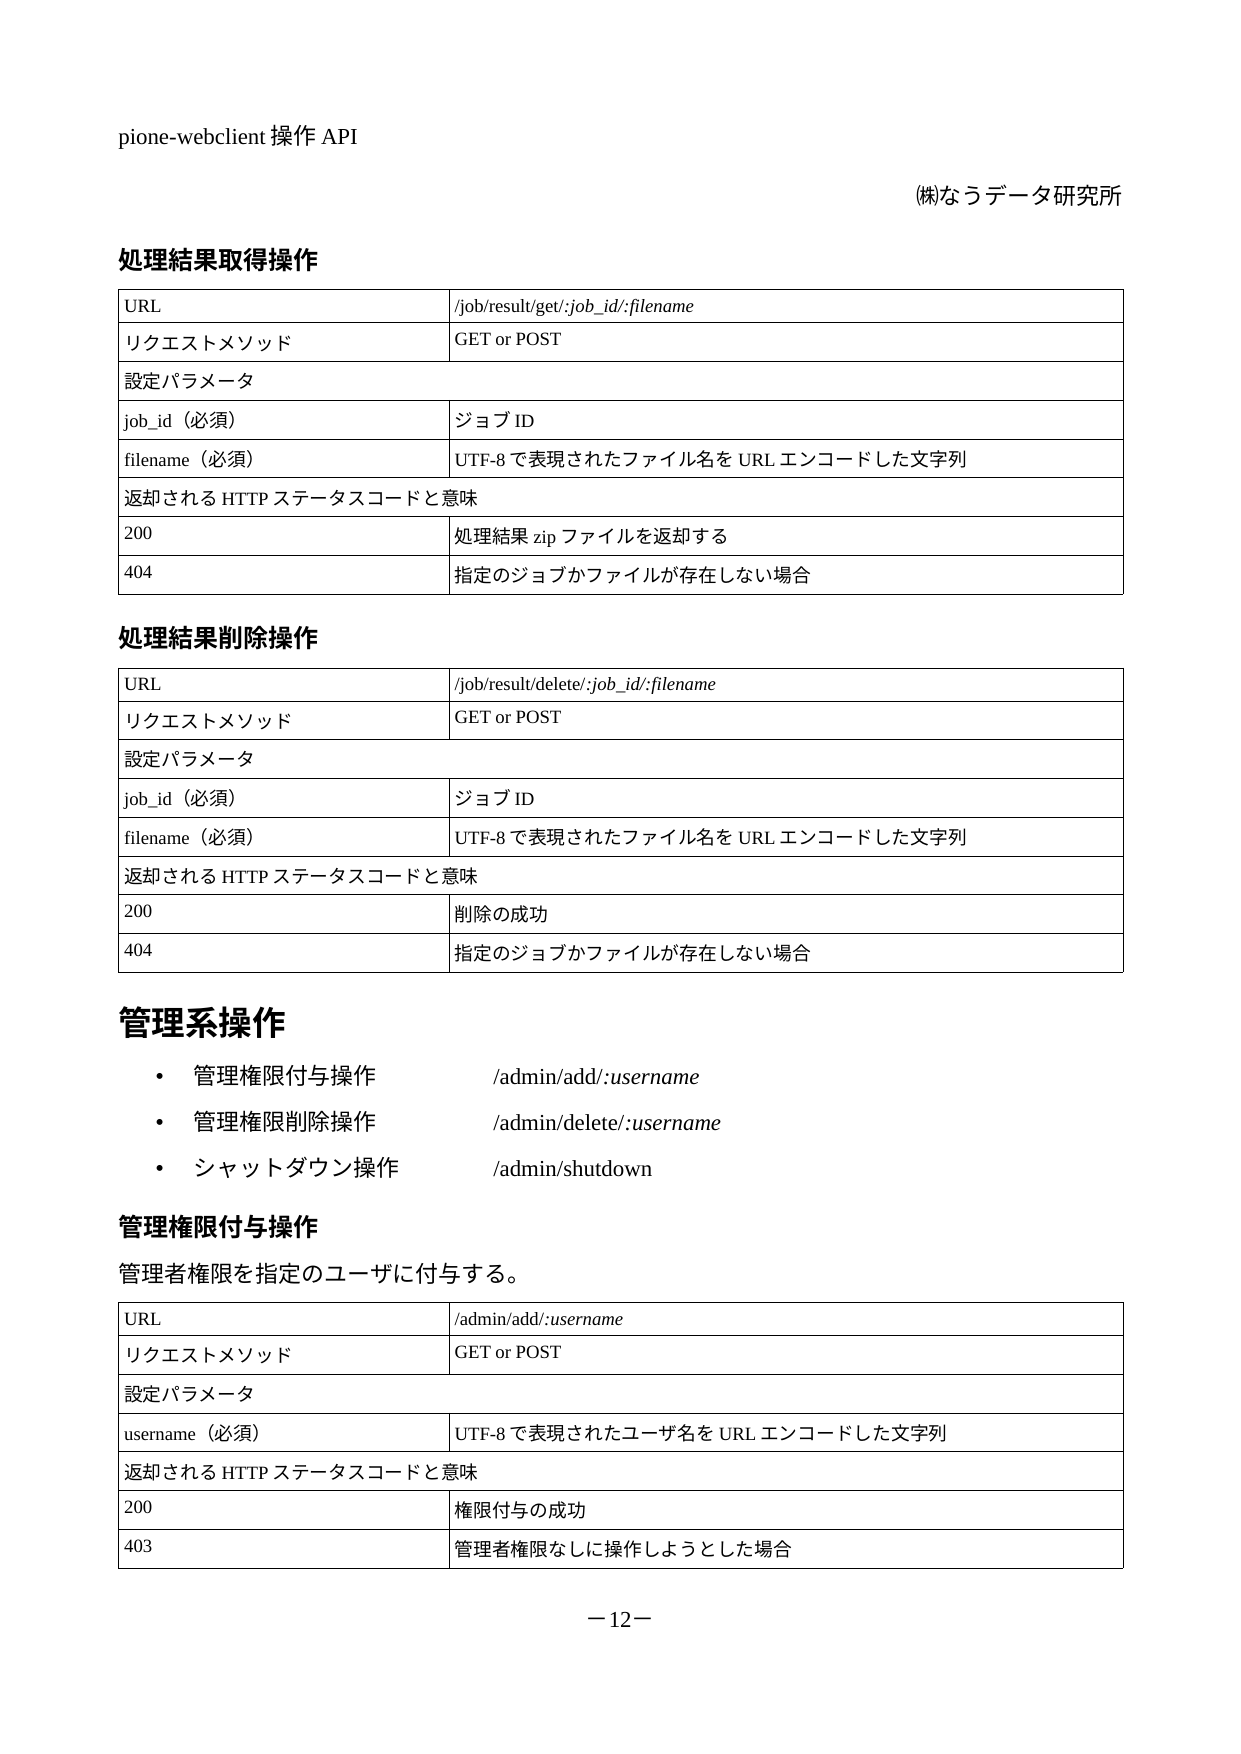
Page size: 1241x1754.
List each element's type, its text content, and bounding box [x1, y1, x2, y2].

table_cell ジョブID [450, 401, 1123, 438]
table_cell 200 [119, 1491, 449, 1529]
table_cell 返却されるHTTPステータスコードと意味 [119, 478, 1123, 516]
table_cell ジョブID [450, 779, 1123, 817]
table_cell 指定のジョブかファイルが存在しない場合 [450, 556, 1123, 593]
table_cell 処理結果zipファイルを返却する [450, 517, 1123, 555]
list シャットダウン操作 /admin/shutdown [156, 1149, 1122, 1183]
table_header /job/result/get/:job_id/:filename [450, 290, 1123, 322]
table_cell GET or POST [450, 702, 1123, 739]
list 管理権限付与操作 /admin/add/:username [156, 1058, 1122, 1091]
text 管理者権限を指定のユーザに付与する。 [118, 1256, 1122, 1289]
subtitle 管理系操作 [118, 997, 1122, 1045]
table_cell GET or POST [450, 1336, 1123, 1374]
table_cell 指定のジョブかファイルが存在しない場合 [450, 934, 1123, 972]
subtitle 管理権限付与操作 [118, 1208, 1122, 1244]
table_cell 403 [119, 1530, 449, 1568]
table_cell 404 [119, 556, 449, 593]
table_cell 返却されるHTTPステータスコードと意味 [119, 1452, 1123, 1490]
table_header URL [119, 669, 449, 701]
table_cell リクエストメソッド [119, 1336, 449, 1374]
table_cell job_id（必須） [119, 779, 449, 817]
subtitle 処理結果取得操作 [118, 240, 1122, 277]
table_cell 200 [119, 895, 449, 933]
table_cell 設定パラメータ [119, 362, 1123, 400]
table_cell filename（必須） [119, 818, 449, 856]
table_cell 設定パラメータ [119, 1375, 1123, 1413]
table_header URL [119, 290, 449, 322]
subtitle 処理結果削除操作 [118, 619, 1122, 655]
table_cell リクエストメソッド [119, 702, 449, 739]
table_cell GET or POST [450, 323, 1123, 361]
table_cell 権限付与の成功 [450, 1491, 1123, 1529]
table_header URL [119, 1303, 449, 1335]
table_cell 404 [119, 934, 449, 972]
table_cell UTF-8で表現されたユーザ名をURLエンコードした文字列 [450, 1414, 1123, 1451]
table_cell UTF-8で表現されたファイル名をURLエンコードした文字列 [450, 818, 1123, 856]
table_cell 削除の成功 [450, 895, 1123, 933]
table_header /job/result/delete/:job_id/:filename [450, 669, 1123, 701]
table_cell 管理者権限なしに操作しようとした場合 [450, 1530, 1123, 1568]
table_cell 200 [119, 517, 449, 555]
table_cell 返却されるHTTPステータスコードと意味 [119, 857, 1123, 894]
table_cell UTF-8で表現されたファイル名をURLエンコードした文字列 [450, 440, 1123, 477]
table_cell 設定パラメータ [119, 740, 1123, 778]
table_cell リクエストメソッド [119, 323, 449, 361]
table_cell filename（必須） [119, 440, 449, 477]
table_cell job_id（必須） [119, 401, 449, 438]
table_cell username（必須） [119, 1414, 449, 1451]
list 管理権限削除操作 /admin/delete/:username [156, 1104, 1122, 1137]
table_header /admin/add/:username [450, 1303, 1123, 1335]
